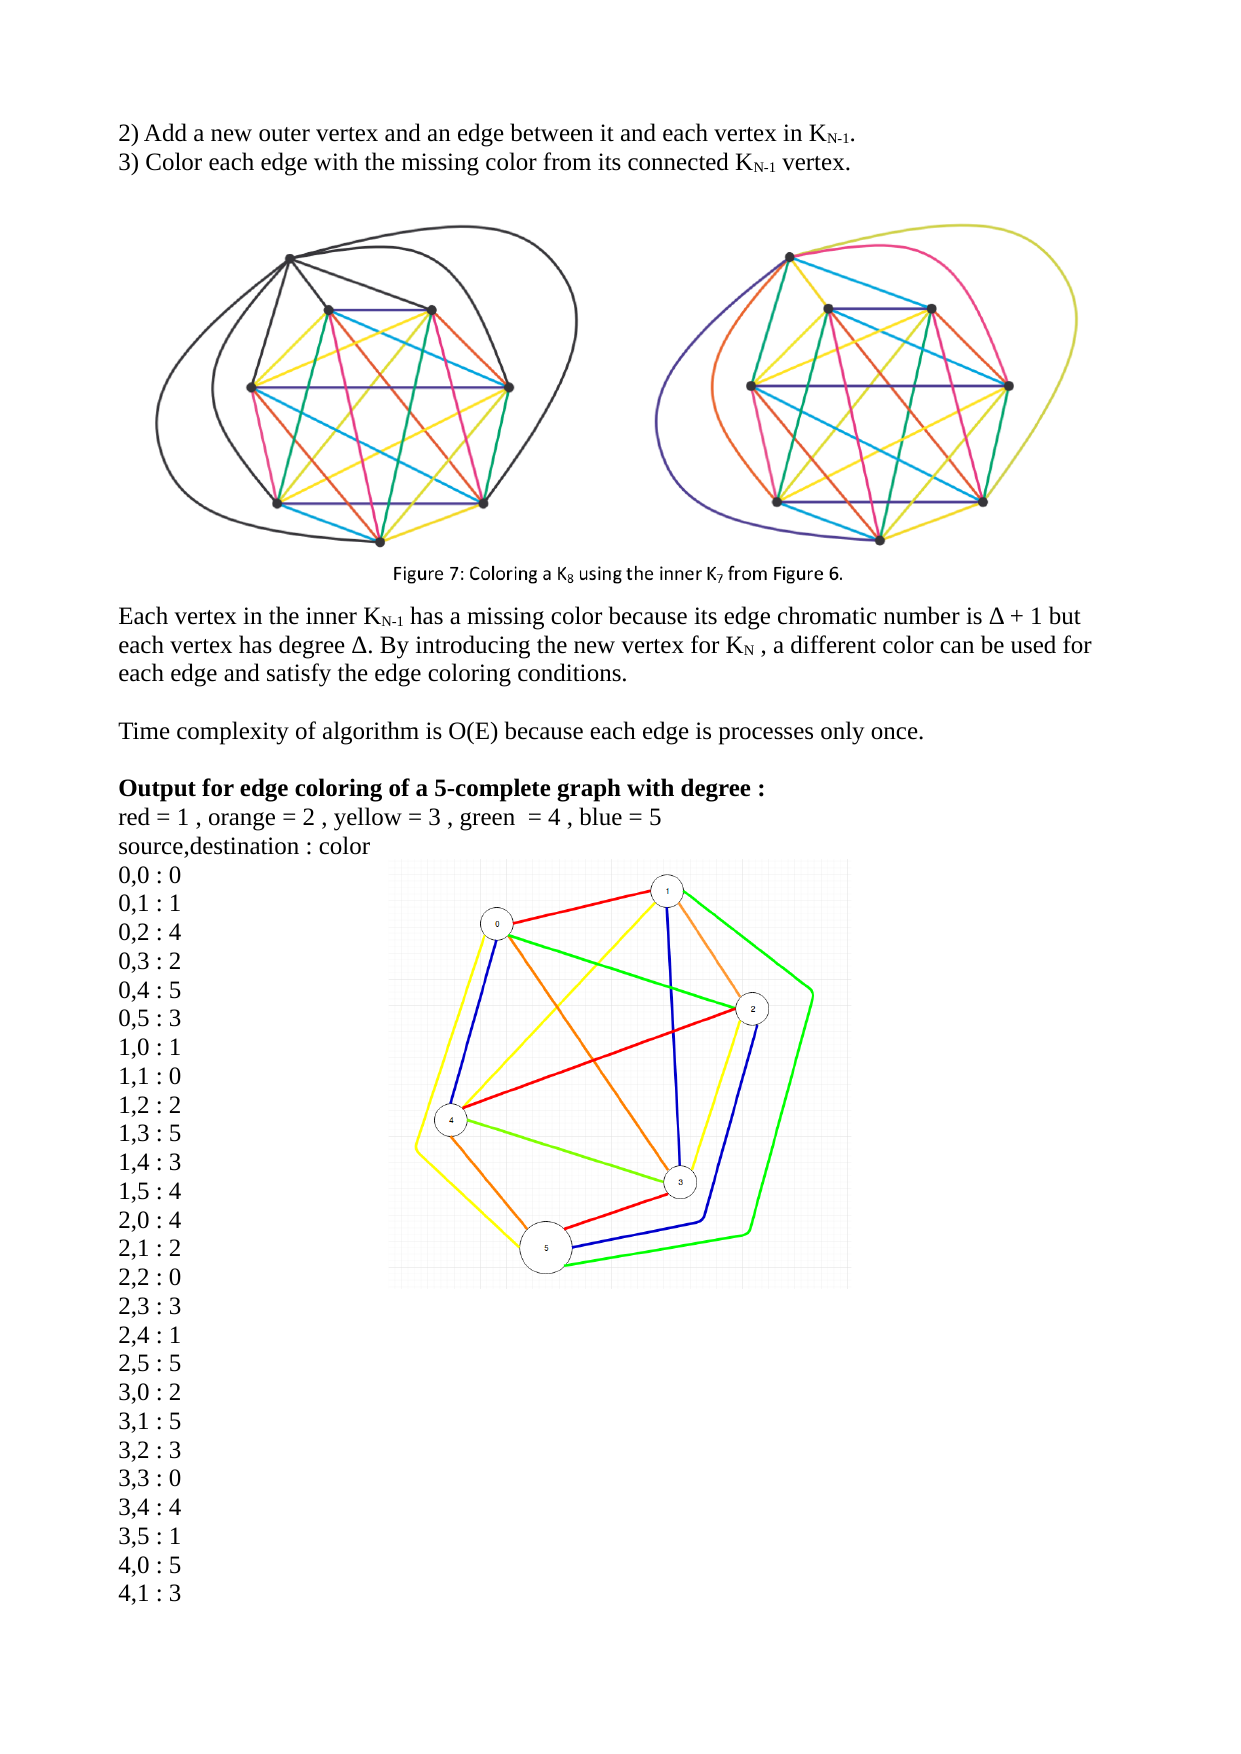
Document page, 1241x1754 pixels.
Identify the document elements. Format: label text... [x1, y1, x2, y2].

text 3,0 : 2 [118, 1377, 1122, 1406]
text 2,3 : 3 [118, 1291, 1122, 1320]
text source,destination : color [118, 831, 1122, 860]
text [852, 1176, 1122, 1205]
text [852, 917, 1122, 946]
text 1,4 : 3 [118, 1147, 388, 1176]
text 3,2 : 3 [118, 1435, 1122, 1463]
text 2,2 : 0 [118, 1262, 1122, 1291]
text [852, 1090, 1122, 1118]
text 4,0 : 5 [118, 1550, 1122, 1578]
picture [388, 859, 852, 1289]
text 3) Color each edge with the missing color from its connected KN-1 vertex. [118, 147, 1122, 176]
text 0,5 : 3 [118, 1003, 388, 1032]
text [852, 1205, 1122, 1233]
text Time complexity of algorithm is O(E) because each edge is processes only once. [118, 716, 1122, 745]
text [852, 946, 1122, 975]
text 1,5 : 4 [118, 1176, 388, 1205]
text [852, 888, 1122, 917]
text 0,4 : 5 [118, 975, 388, 1003]
text 0,2 : 4 [118, 917, 388, 946]
text 4,1 : 3 [118, 1578, 1122, 1607]
text 3,3 : 0 [118, 1463, 1122, 1492]
text Each vertex in the inner KN-1 has a missing color because its edge chromatic number is Δ + 1 but each vertex has degree Δ. By introducing the new vertex for KN , a different color can be used for each edge and satisfy the edge coloring conditions. [118, 601, 1122, 687]
text 2,0 : 4 [118, 1205, 388, 1233]
text 1,3 : 5 [118, 1118, 388, 1147]
text red = 1 , orange = 2 , yellow = 3 , green = 4 , blue = 5 [118, 802, 1122, 831]
text 2) Add a new outer vertex and an edge between it and each vertex in KN-1. [118, 118, 1122, 147]
text [852, 1147, 1122, 1176]
text 1,2 : 2 [118, 1090, 388, 1118]
text 0,3 : 2 [118, 946, 388, 975]
text [852, 1061, 1122, 1090]
text 1,1 : 0 [118, 1061, 388, 1090]
text 3,1 : 5 [118, 1406, 1122, 1435]
text 2,1 : 2 [118, 1233, 388, 1262]
text 2,5 : 5 [118, 1348, 1122, 1377]
text [852, 1118, 1122, 1147]
text 0,0 : 0 [118, 860, 388, 888]
text Output for edge coloring of a 5-complete graph with degree : [118, 773, 1122, 802]
text 0,1 : 1 [118, 888, 388, 917]
text [852, 860, 1122, 888]
text 3,4 : 4 [118, 1492, 1122, 1521]
text [852, 975, 1122, 1003]
picture [118, 204, 1123, 601]
text 1,0 : 1 [118, 1032, 388, 1061]
text 3,5 : 1 [118, 1521, 1122, 1550]
text [852, 1032, 1122, 1061]
text [852, 1233, 1122, 1262]
text [852, 1003, 1122, 1032]
text 2,4 : 1 [118, 1320, 1122, 1348]
